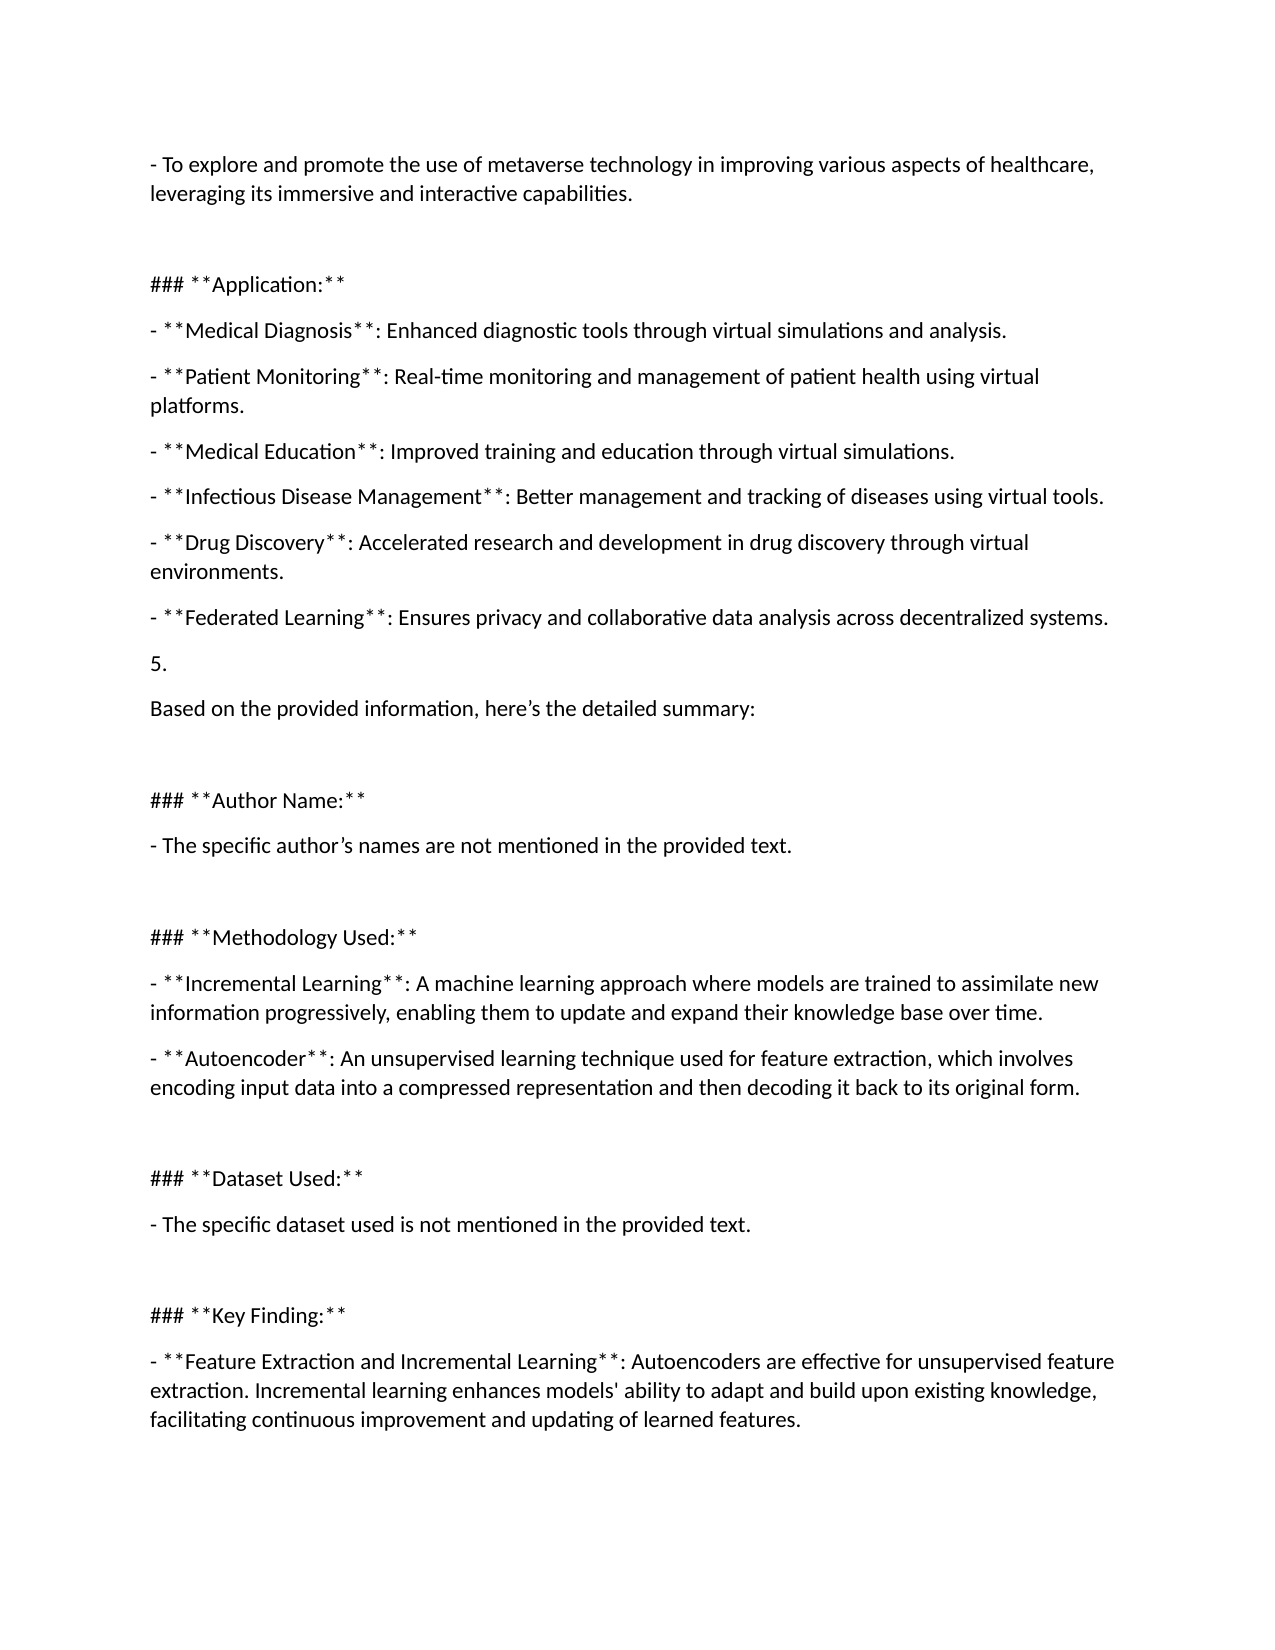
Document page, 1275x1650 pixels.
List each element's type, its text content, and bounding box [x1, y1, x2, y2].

text - **Infectious Disease Management**: Better management and tracking of diseases using virtual tools. [150, 482, 1125, 511]
text - **Drug Discovery**: Accelerated research and development in drug discovery through virtual environments. [150, 528, 1125, 585]
text - **Federated Learning**: Ensures privacy and collaborative data analysis across decentralized systems. [150, 603, 1125, 631]
text - **Medical Education**: Improved training and education through virtual simulations. [150, 437, 1125, 465]
text - **Medical Diagnosis**: Enhanced diagnostic tools through virtual simulations and analysis. [150, 316, 1125, 344]
text - **Patient Monitoring**: Real-time monitoring and management of patient health using virtual platforms. [150, 362, 1125, 419]
text ### **Key Finding:** [150, 1301, 1125, 1329]
text - The specific author’s names are not mentioned in the provided text. [150, 832, 1125, 860]
text - The specific dataset used is not mentioned in the provided text. [150, 1210, 1125, 1238]
text - **Autoencoder**: An unsupervised learning technique used for feature extraction, which involves encoding input data into a compressed representation and then decoding it back to its original form. [150, 1044, 1125, 1101]
text Based on the provided information, here’s the detailed summary: [150, 694, 1125, 722]
text ### **Dataset Used:** [150, 1164, 1125, 1192]
text ### **Methodology Used:** [150, 923, 1125, 951]
text - To explore and promote the use of metaverse technology in improving various aspects of healthcare, leveraging its immersive and interactive capabilities. [150, 150, 1125, 207]
text ### **Author Name:** [150, 786, 1125, 814]
text 5. [150, 649, 1125, 677]
text - **Incremental Learning**: A machine learning approach where models are trained to assimilate new information progressively, enabling them to update and expand their knowledge base over time. [150, 969, 1125, 1026]
text ### **Application:** [150, 271, 1125, 298]
text - **Feature Extraction and Incremental Learning**: Autoencoders are effective for unsupervised feature extraction. Incremental learning enhances models' ability to adapt and build upon existing knowledge, facilitating continuous improvement and updating of learned features. [150, 1347, 1125, 1433]
